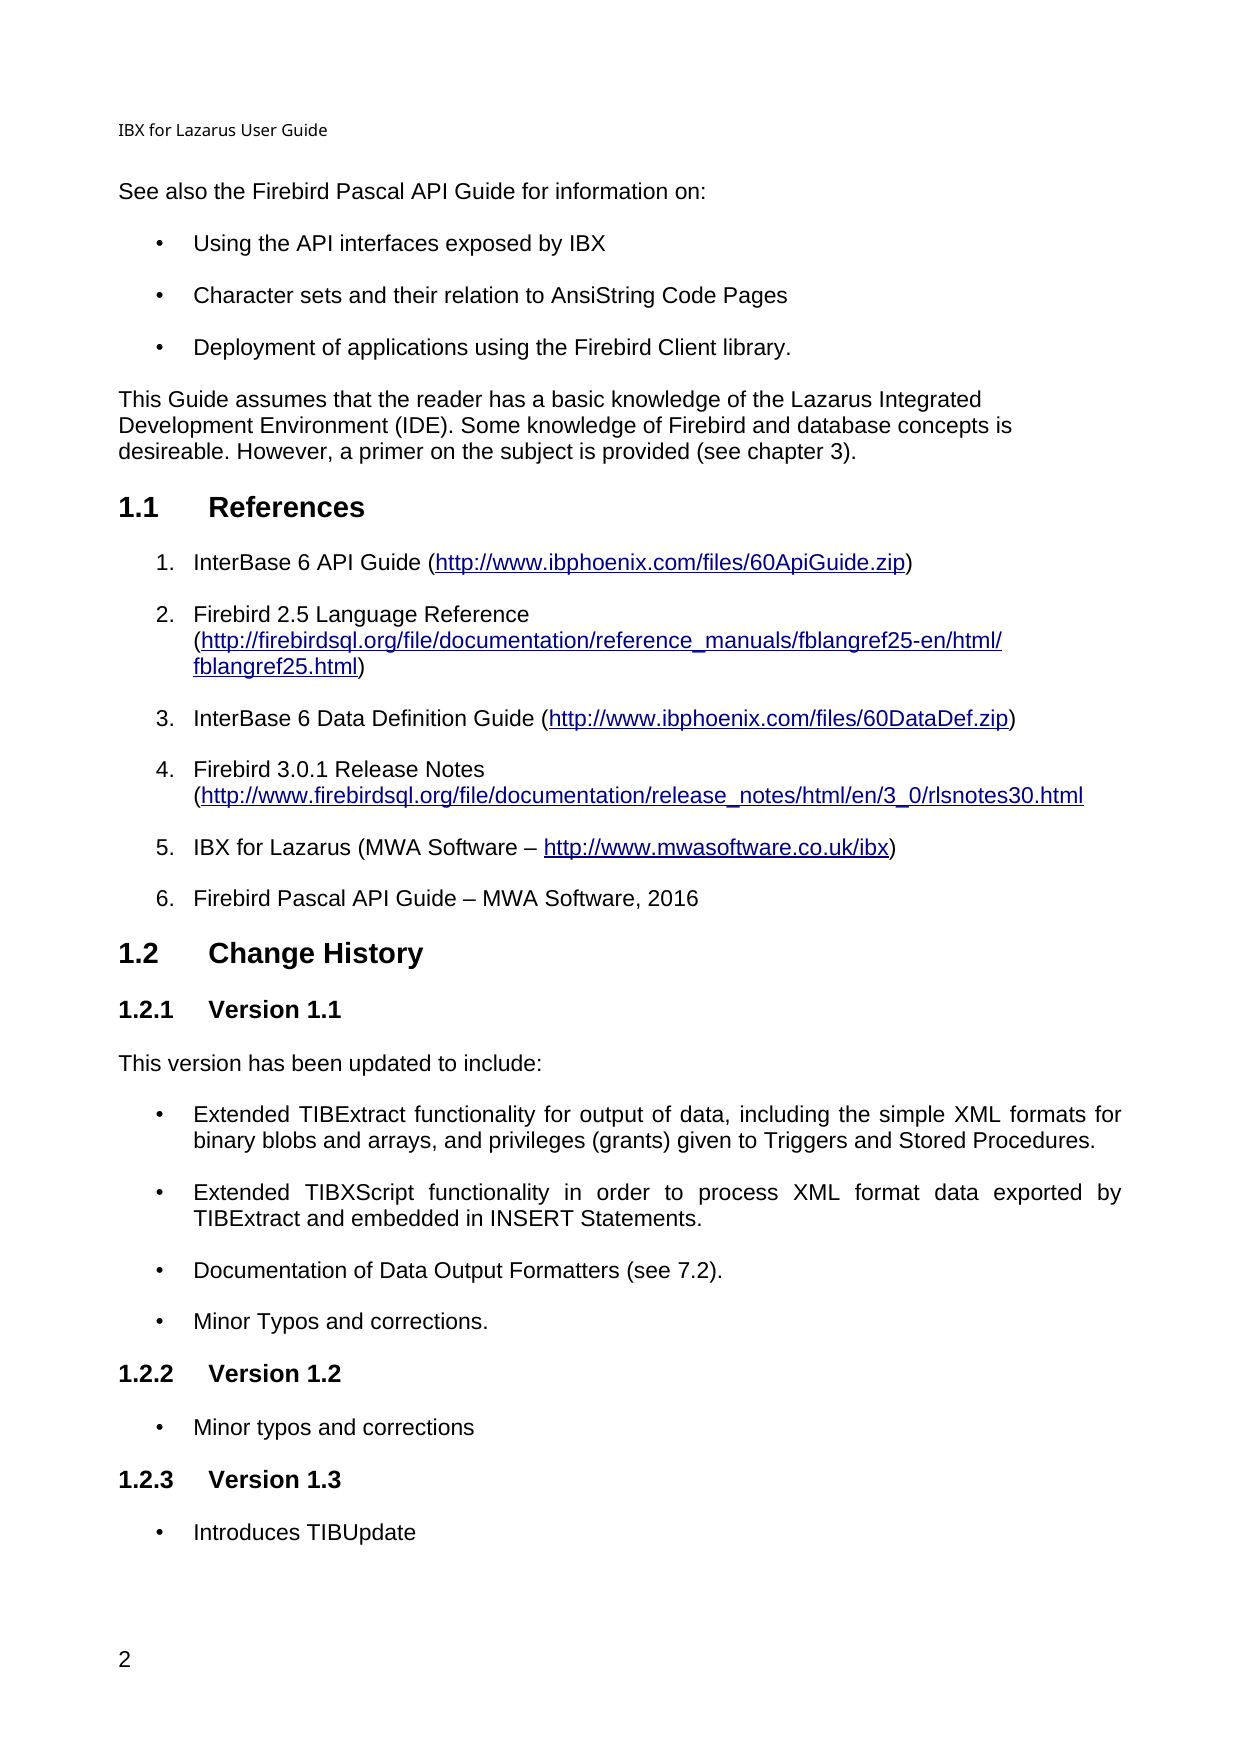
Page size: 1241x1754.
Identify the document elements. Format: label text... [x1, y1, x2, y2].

list Minor Typos and corrections. [156, 1308, 1122, 1334]
list Firebird 2.5 Language Reference (http://firebirdsql.org/file/documentation/reference_manuals/fblangref25-en/html/fblangref25.html) [156, 601, 1122, 680]
list Documentation of Data Output Formatters (see 7.2). [156, 1257, 1122, 1283]
text See also the Firebird Pascal API Guide for information on: [118, 178, 1122, 204]
list Character sets and their relation to AnsiString Code Pages [156, 282, 1122, 308]
list Extended TIBXScript functionality in order to process XML format data exported by TIBExtract and embedded in INSERT Statements. [156, 1179, 1122, 1232]
subtitle Version 1.1 [118, 996, 1122, 1024]
subtitle Version 1.3 [118, 1465, 1122, 1494]
list Firebird 3.0.1 Release Notes (http://www.firebirdsql.org/file/documentation/release_notes/html/en/3_0/rlsnotes30.html [156, 756, 1122, 809]
text This Guide assumes that the reader has a basic knowledge of the Lazarus Integrated Development Environment (IDE). Some knowledge of Firebird and database concepts is desireable. However, a primer on the subject is provided (see chapter 3). [118, 386, 1122, 465]
list IBX for Lazarus (MWA Software – http://www.mwasoftware.co.uk/ibx) [156, 834, 1122, 860]
list Deployment of applications using the Firebird Client library. [156, 334, 1122, 360]
list Firebird Pascal API Guide – MWA Software, 2016 [156, 885, 1122, 911]
subtitle References [118, 490, 1122, 524]
subtitle Change History [118, 936, 1122, 970]
list Using the API interfaces exposed by IBX [156, 230, 1122, 256]
list Minor typos and corrections [156, 1413, 1122, 1440]
list InterBase 6 Data Definition Guide (http://www.ibphoenix.com/files/60DataDef.zip) [156, 705, 1122, 731]
subtitle Version 1.2 [118, 1359, 1122, 1388]
text This version has been updated to include: [118, 1050, 1122, 1076]
list Introduces TIBUpdate [156, 1519, 1122, 1546]
list InterBase 6 API Guide (http://www.ibphoenix.com/files/60ApiGuide.zip) [156, 549, 1122, 576]
list Extended TIBExtract functionality for output of data, including the simple XML formats for binary blobs and arrays, and privileges (grants) given to Triggers and Stored Procedures. [156, 1101, 1122, 1154]
